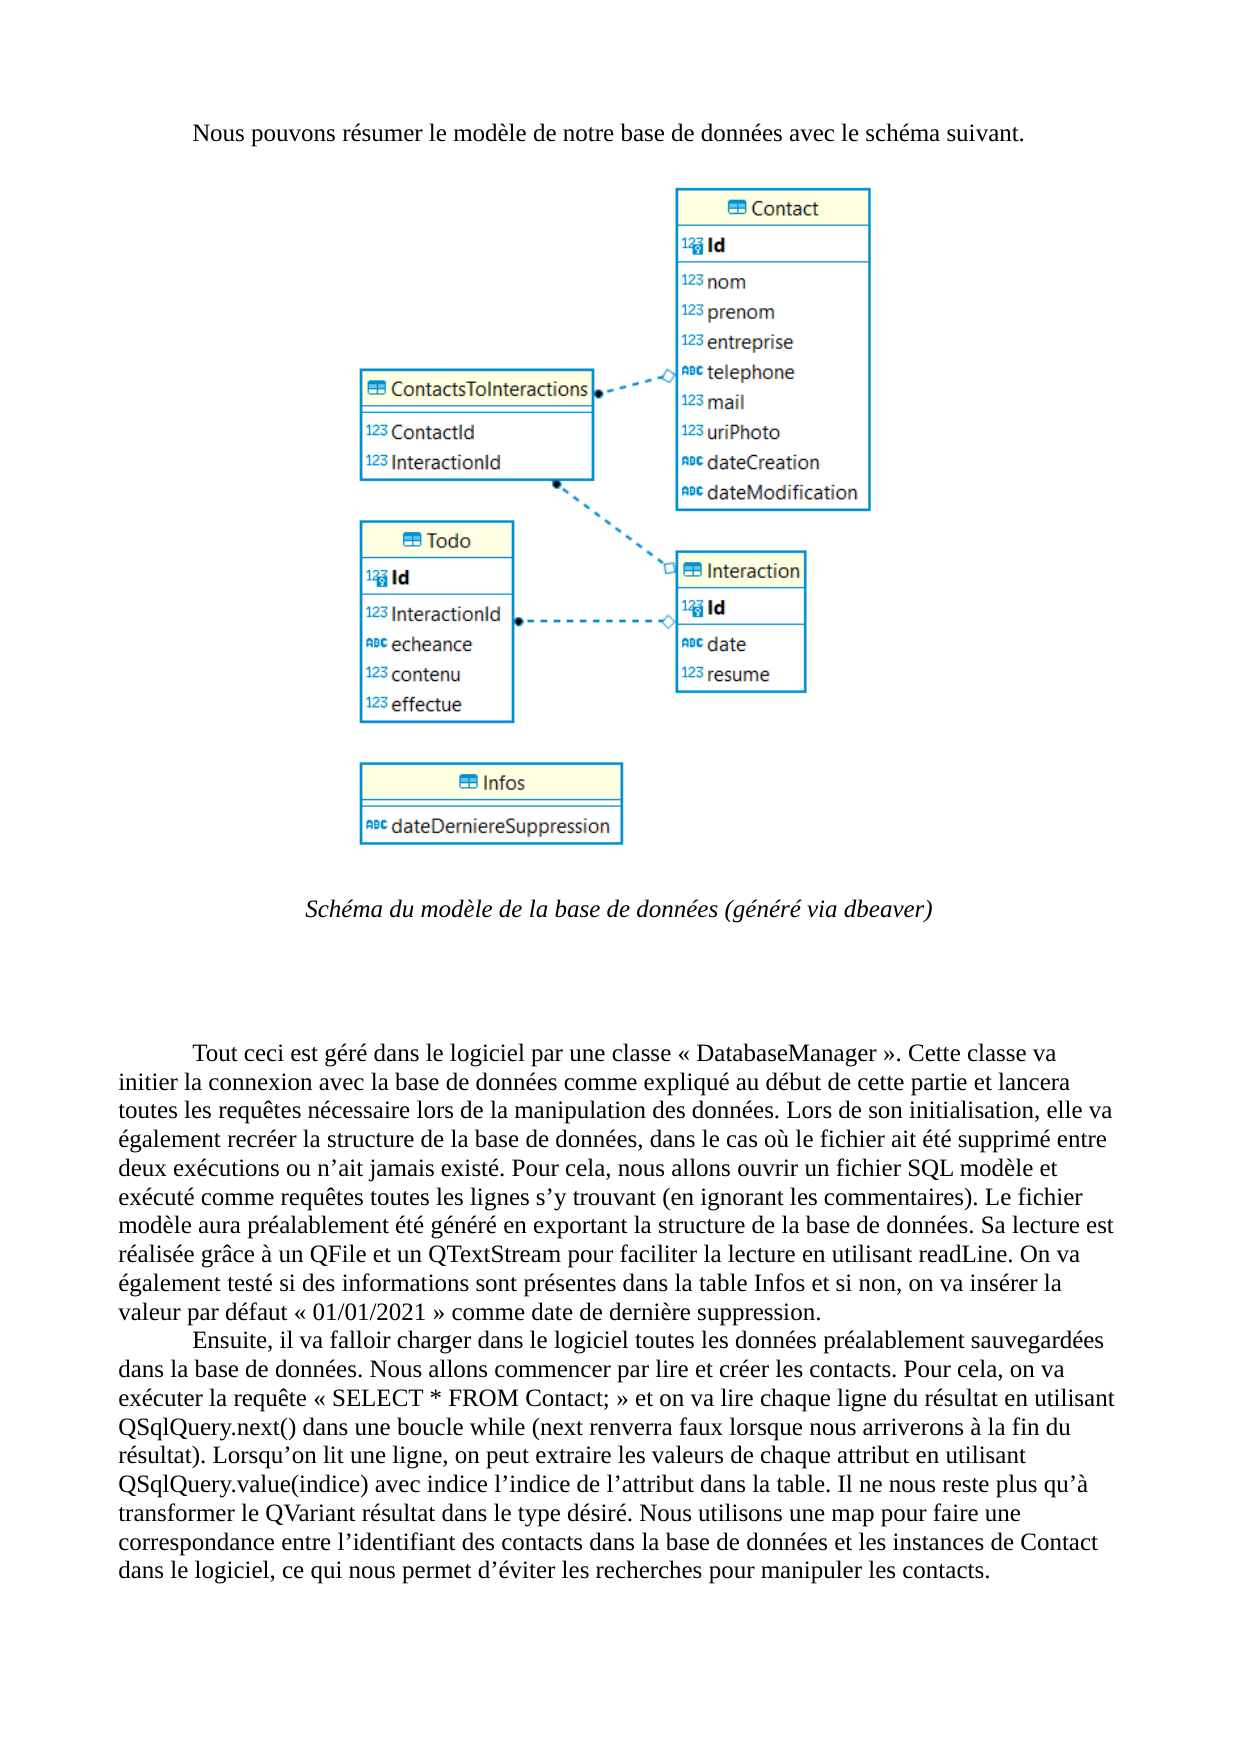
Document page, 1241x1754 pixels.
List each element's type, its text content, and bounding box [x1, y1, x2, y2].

picture [336, 175, 905, 875]
text Tout ceci est géré dans le logiciel par une classe « DatabaseManager ». Cette classe va initier la connexion avec la base de données comme expliqué au début de cette partie et lancera toutes les requêtes nécessaire lors de la manipulation des données. Lors de son initialisation, elle va également recréer la structure de la base de données, dans le cas où le fichier ait été supprimé entre deux exécutions ou n’ait jamais existé. Pour cela, nous allons ouvrir un fichier SQL modèle et exécuté comme requêtes toutes les lignes s’y trouvant (en ignorant les commentaires). Le fichier modèle aura préalablement été généré en exportant la structure de la base de données. Sa lecture est réalisée grâce à un QFile et un QTextStream pour faciliter la lecture en utilisant readLine. On va également testé si des informations sont présentes dans la table Infos et si non, on va insérer la valeur par défaut « 01/01/2021 » comme date de dernière suppression. [118, 1038, 1122, 1326]
text Schéma du modèle de la base de données (généré via dbeaver) [118, 894, 1122, 923]
text Ensuite, il va falloir charger dans le logiciel toutes les données préalablement sauvegardées dans la base de données. Nous allons commencer par lire et créer les contacts. Pour cela, on va exécuter la requête « SELECT * FROM Contact; » et on va lire chaque ligne du résultat en utilisant QSqlQuery.next() dans une boucle while (next renverra faux lorsque nous arriverons à la fin du résultat). Lorsqu’on lit une ligne, on peut extraire les valeurs de chaque attribut en utilisant QSqlQuery.value(indice) avec indice l’indice de l’attribut dans la table. Il ne nous reste plus qu’à transformer le QVariant résultat dans le type désiré. Nous utilisons une map pour faire une correspondance entre l’identifiant des contacts dans la base de données et les instances de Contact dans le logiciel, ce qui nous permet d’éviter les recherches pour manipuler les contacts. [118, 1326, 1122, 1584]
text Nous pouvons résumer le modèle de notre base de données avec le schéma suivant. [118, 118, 1122, 147]
